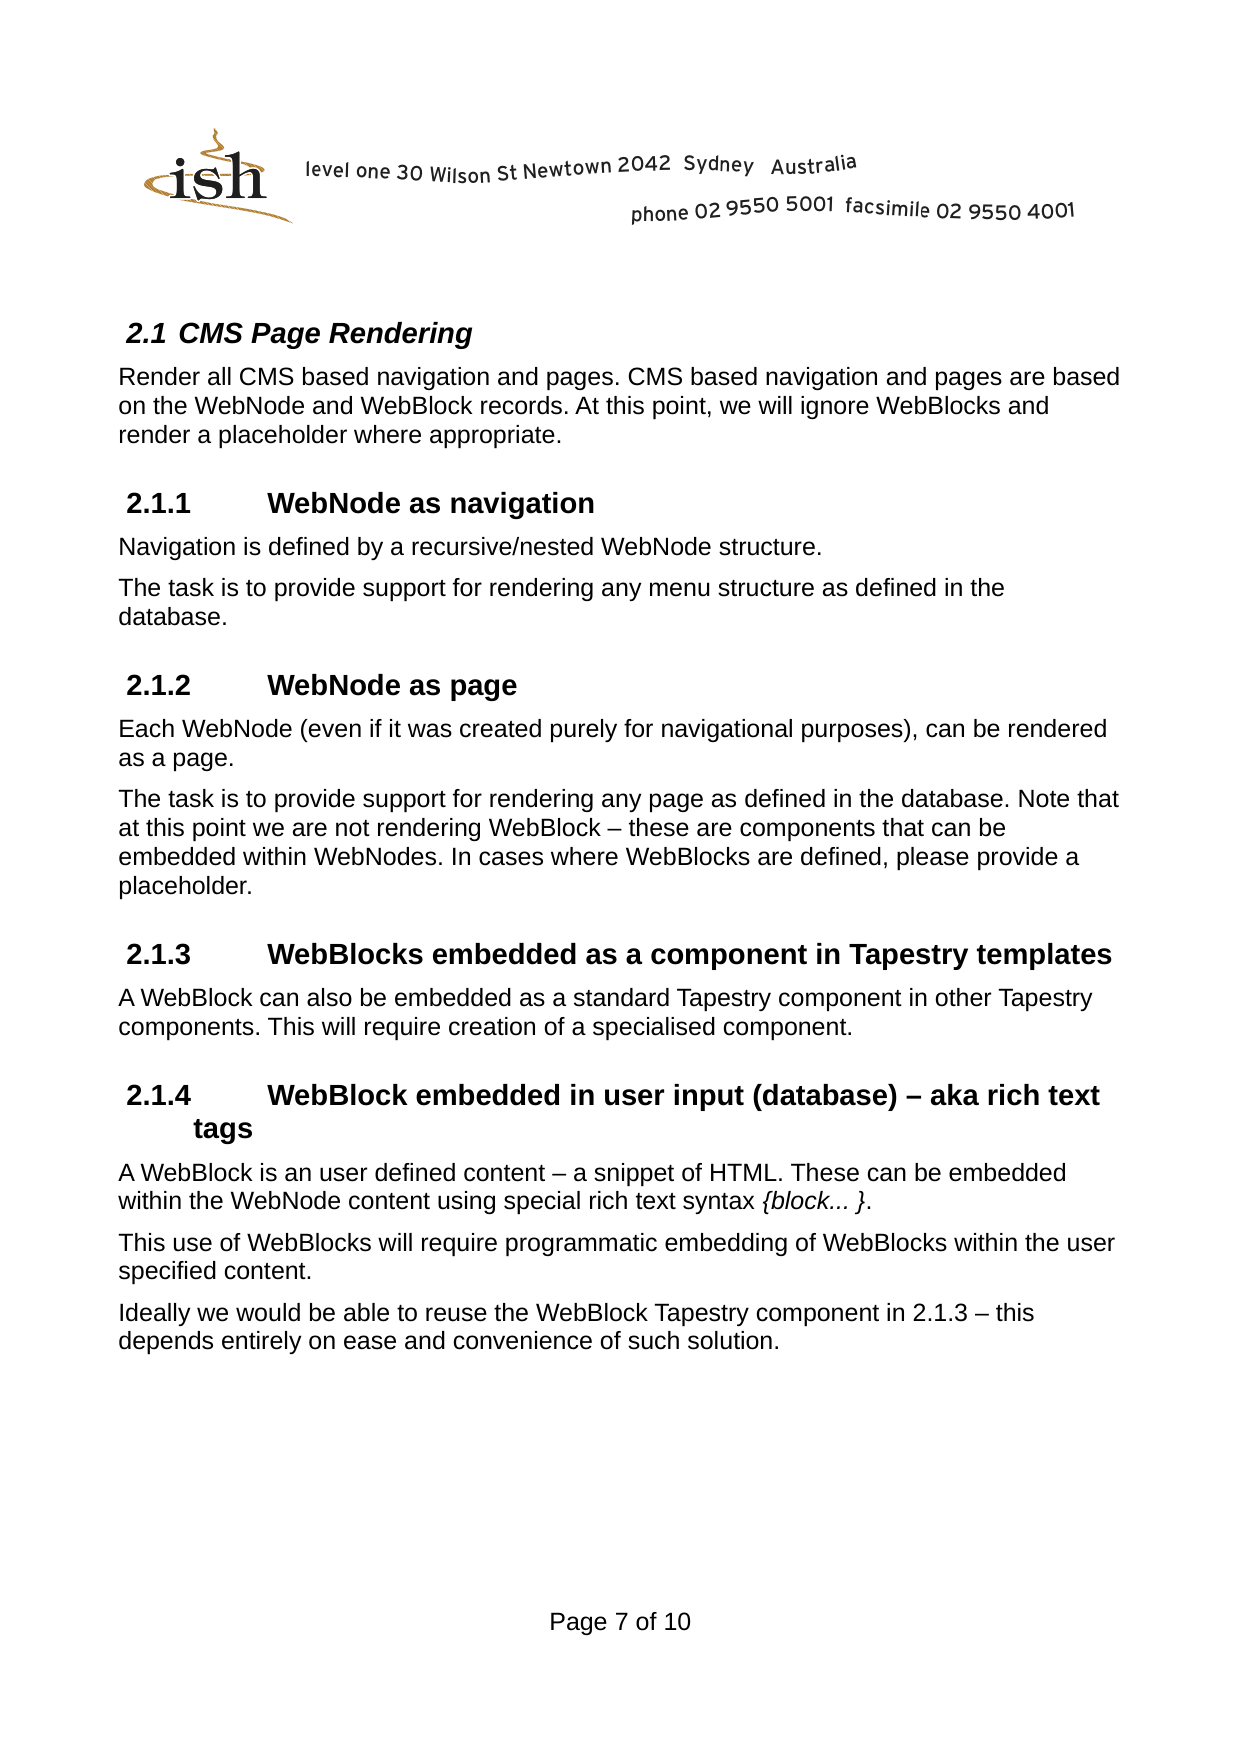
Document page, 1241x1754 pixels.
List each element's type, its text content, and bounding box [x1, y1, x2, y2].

subtitle WebNode as navigation [118, 486, 1122, 520]
picture [118, 118, 1123, 237]
subtitle WebBlock embedded in user input (database) – aka rich text tags [118, 1078, 1122, 1145]
text Navigation is defined by a recursive/nested WebNode structure. [118, 532, 1122, 561]
text Each WebNode (even if it was created purely for navigational purposes), can be rendered as a page. [118, 714, 1122, 772]
text Ideally we would be able to reuse the WebBlock Tapestry component in 2.1.3 – this depends entirely on ease and convenience of such solution. [118, 1298, 1122, 1355]
subtitle WebBlocks embedded as a component in Tapestry templates [118, 937, 1122, 971]
subtitle WebNode as page [118, 668, 1122, 702]
text The task is to provide support for rendering any menu structure as defined in the database. [118, 573, 1122, 631]
text This use of WebBlocks will require programmatic embedding of WebBlocks within the user specified content. [118, 1228, 1122, 1285]
text Render all CMS based navigation and pages. CMS based navigation and pages are based on the WebNode and WebBlock records. At this point, we will ignore WebBlocks and render a placeholder where appropriate. [118, 362, 1122, 449]
text The task is to provide support for rendering any page as defined in the database. Note that at this point we are not rendering WebBlock – these are components that can be embedded within WebNodes. In cases where WebBlocks are defined, please provide a placeholder. [118, 784, 1122, 899]
text A WebBlock is an user defined content – a snippet of HTML. These can be embedded within the WebNode content using special rich text syntax {block... }. [118, 1158, 1122, 1215]
text A WebBlock can also be embedded as a standard Tapestry component in other Tapestry components. This will require creation of a specialised component. [118, 983, 1122, 1041]
subtitle CMS Page Rendering [118, 316, 1122, 350]
